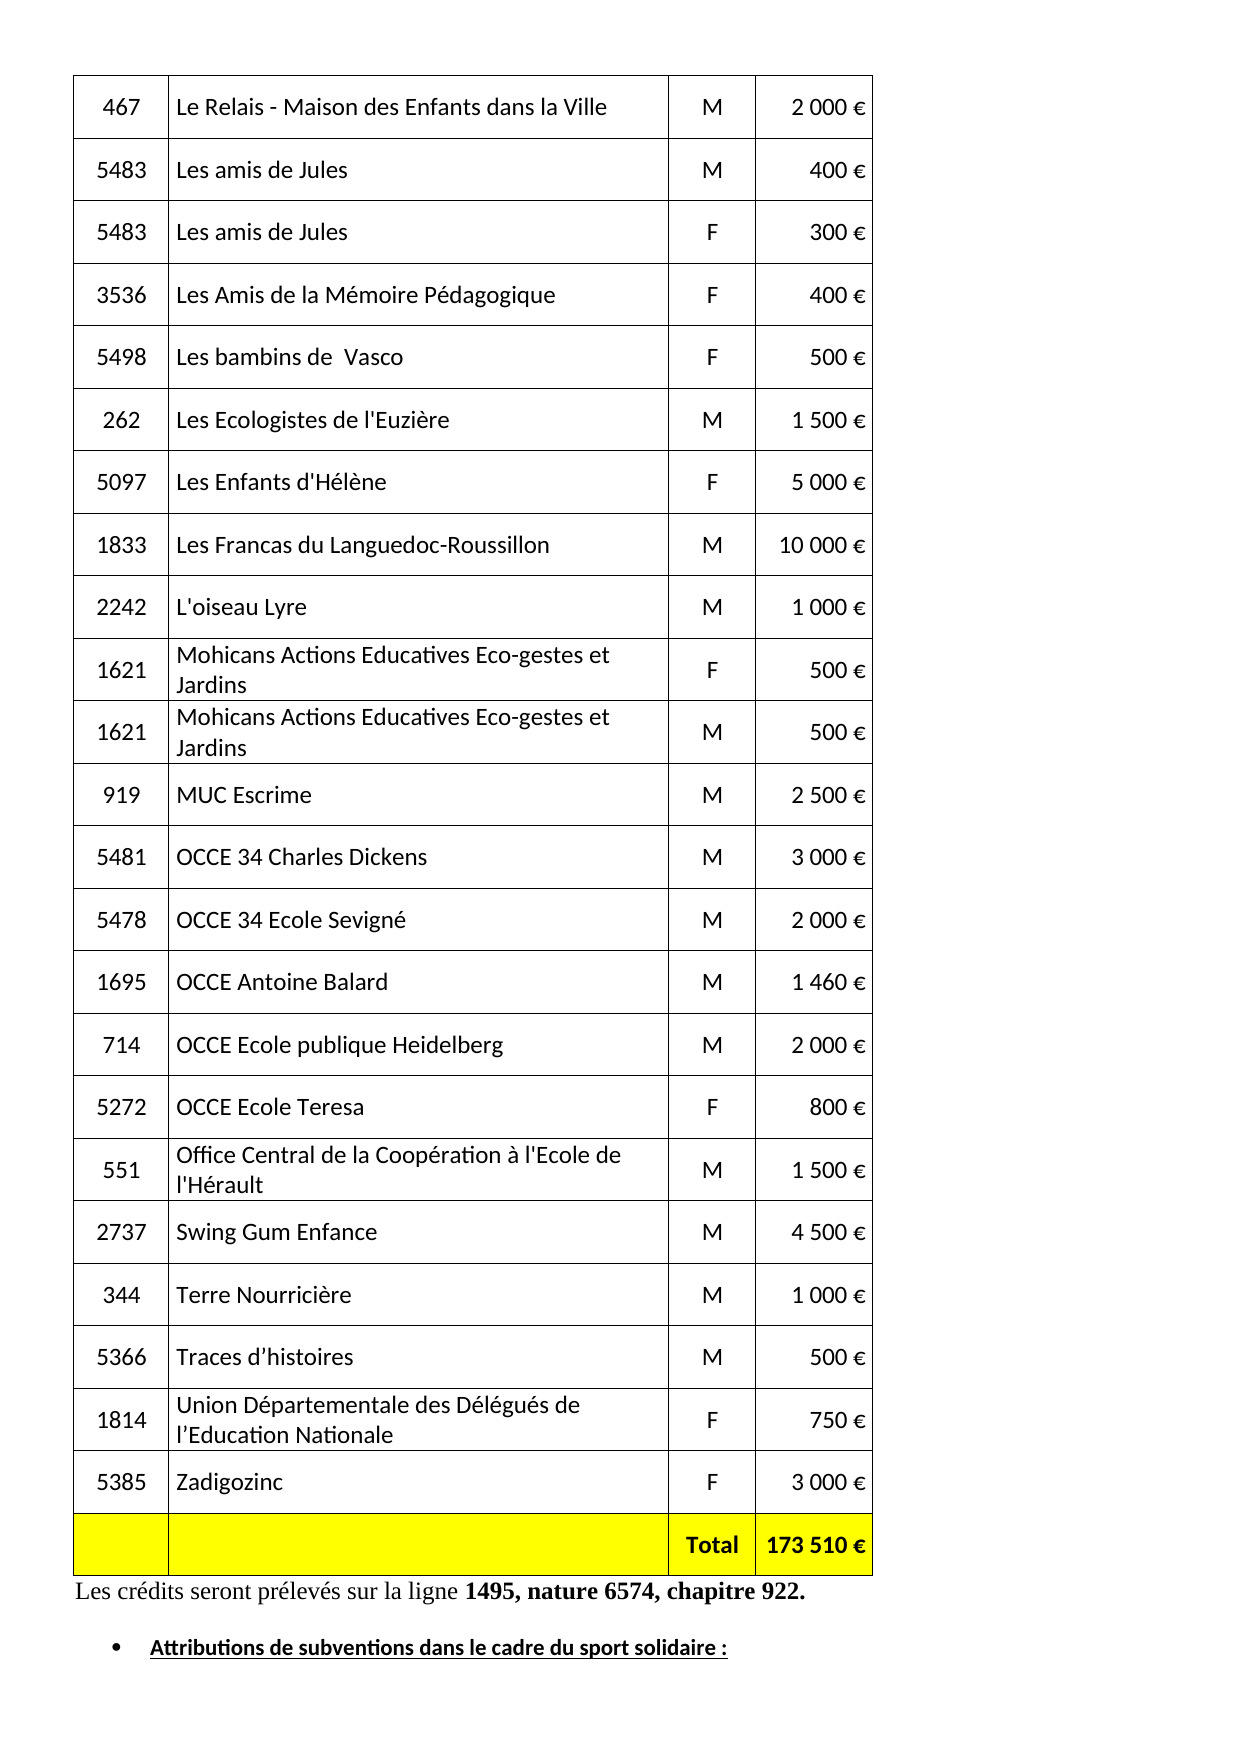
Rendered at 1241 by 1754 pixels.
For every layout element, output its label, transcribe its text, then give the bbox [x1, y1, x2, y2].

table_cell Traces d’histoires [169, 1326, 668, 1387]
table_cell 500 € [756, 1326, 872, 1387]
table_cell 500 € [756, 701, 872, 762]
table_cell 500 € [756, 326, 872, 387]
table_cell F [669, 1076, 755, 1137]
table_cell M [669, 139, 755, 200]
table_cell M [669, 1326, 755, 1387]
text Les crédits seront prélevés sur la ligne 1495, nature 6574, chapitre 922. [75, 1576, 1165, 1605]
table_cell F [669, 326, 755, 387]
table_cell Les Amis de la Mémoire Pédagogique [169, 264, 668, 325]
table_cell OCCE 34 Charles Dickens [169, 826, 668, 887]
table_cell 1621 [74, 701, 168, 762]
table_cell 5481 [74, 826, 168, 887]
table_cell 500 € [756, 639, 872, 700]
table_cell [74, 1514, 168, 1575]
table_cell M [669, 1201, 755, 1262]
table_cell 750 € [756, 1389, 872, 1450]
table_cell 2 000 € [756, 1014, 872, 1075]
table_cell 1814 [74, 1389, 168, 1450]
table_cell 4 500 € [756, 1201, 872, 1262]
table_cell M [669, 76, 755, 137]
table_cell 5 000 € [756, 451, 872, 512]
table_cell 1 000 € [756, 576, 872, 637]
table_cell 400 € [756, 139, 872, 200]
table_cell OCCE Ecole publique Heidelberg [169, 1014, 668, 1075]
table_cell 344 [74, 1264, 168, 1325]
table_cell Le Relais - Maison des Enfants dans la Ville [169, 76, 668, 137]
table_cell [169, 1514, 668, 1575]
table_cell F [669, 1451, 755, 1512]
table_cell Mohicans Actions Educatives Eco-gestes et Jardins [169, 701, 668, 762]
table_cell 300 € [756, 201, 872, 262]
table_cell Total [669, 1514, 755, 1575]
table_cell M [669, 576, 755, 637]
table_cell 5483 [74, 201, 168, 262]
table_cell Les bambins de Vasco [169, 326, 668, 387]
table_cell 2242 [74, 576, 168, 637]
table_cell F [669, 264, 755, 325]
table_cell F [669, 451, 755, 512]
table_cell M [669, 764, 755, 825]
table_cell Les Ecologistes de l'Euzière [169, 389, 668, 450]
table_cell M [669, 701, 755, 762]
table_cell 262 [74, 389, 168, 450]
table_cell 2737 [74, 1201, 168, 1262]
table_cell F [669, 1389, 755, 1450]
table_cell Terre Nourricière [169, 1264, 668, 1325]
table_cell M [669, 389, 755, 450]
table_cell OCCE Ecole Teresa [169, 1076, 668, 1137]
table_cell Union Départementale des Délégués de l’Education Nationale [169, 1389, 668, 1450]
table_cell Les Enfants d'Hélène [169, 451, 668, 512]
table_cell Mohicans Actions Educatives Eco-gestes et Jardins [169, 639, 668, 700]
table_cell Les Francas du Languedoc-Roussillon [169, 514, 668, 575]
table_cell 1 500 € [756, 389, 872, 450]
table_cell 3 000 € [756, 1451, 872, 1512]
table_cell 1695 [74, 951, 168, 1012]
table_cell M [669, 1139, 755, 1200]
table_cell 919 [74, 764, 168, 825]
table_cell OCCE 34 Ecole Sevigné [169, 889, 668, 950]
table_cell 467 [74, 76, 168, 137]
table_cell OCCE Antoine Balard [169, 951, 668, 1012]
table_cell M [669, 1014, 755, 1075]
table_cell 2 500 € [756, 764, 872, 825]
table_cell 1833 [74, 514, 168, 575]
table_cell M [669, 1264, 755, 1325]
table_cell 800 € [756, 1076, 872, 1137]
table_cell Zadigozinc [169, 1451, 668, 1512]
list Attributions de subventions dans le cadre du sport solidaire : [112, 1633, 1165, 1662]
table_cell Les amis de Jules [169, 201, 668, 262]
table_cell 1621 [74, 639, 168, 700]
table_cell 5498 [74, 326, 168, 387]
table_cell 5097 [74, 451, 168, 512]
table_cell M [669, 951, 755, 1012]
table_cell Swing Gum Enfance [169, 1201, 668, 1262]
table_cell M [669, 514, 755, 575]
table_cell 5272 [74, 1076, 168, 1137]
table_cell 1 460 € [756, 951, 872, 1012]
table_cell F [669, 639, 755, 700]
table_cell 3536 [74, 264, 168, 325]
table_cell Office Central de la Coopération à l'Ecole de l'Hérault [169, 1139, 668, 1200]
table_cell 3 000 € [756, 826, 872, 887]
table_cell Les amis de Jules [169, 139, 668, 200]
table_cell 5478 [74, 889, 168, 950]
table_cell M [669, 889, 755, 950]
table_cell 5385 [74, 1451, 168, 1512]
table_cell 2 000 € [756, 889, 872, 950]
table_cell 5483 [74, 139, 168, 200]
table_cell 714 [74, 1014, 168, 1075]
table_cell 1 500 € [756, 1139, 872, 1200]
table_cell 173 510 € [756, 1514, 872, 1575]
table_cell 10 000 € [756, 514, 872, 575]
table_cell M [669, 826, 755, 887]
table_cell F [669, 201, 755, 262]
table_cell 400 € [756, 264, 872, 325]
table_cell 2 000 € [756, 76, 872, 137]
table_cell MUC Escrime [169, 764, 668, 825]
table_cell 551 [74, 1139, 168, 1200]
table_cell 1 000 € [756, 1264, 872, 1325]
table_cell 5366 [74, 1326, 168, 1387]
table_cell L'oiseau Lyre [169, 576, 668, 637]
